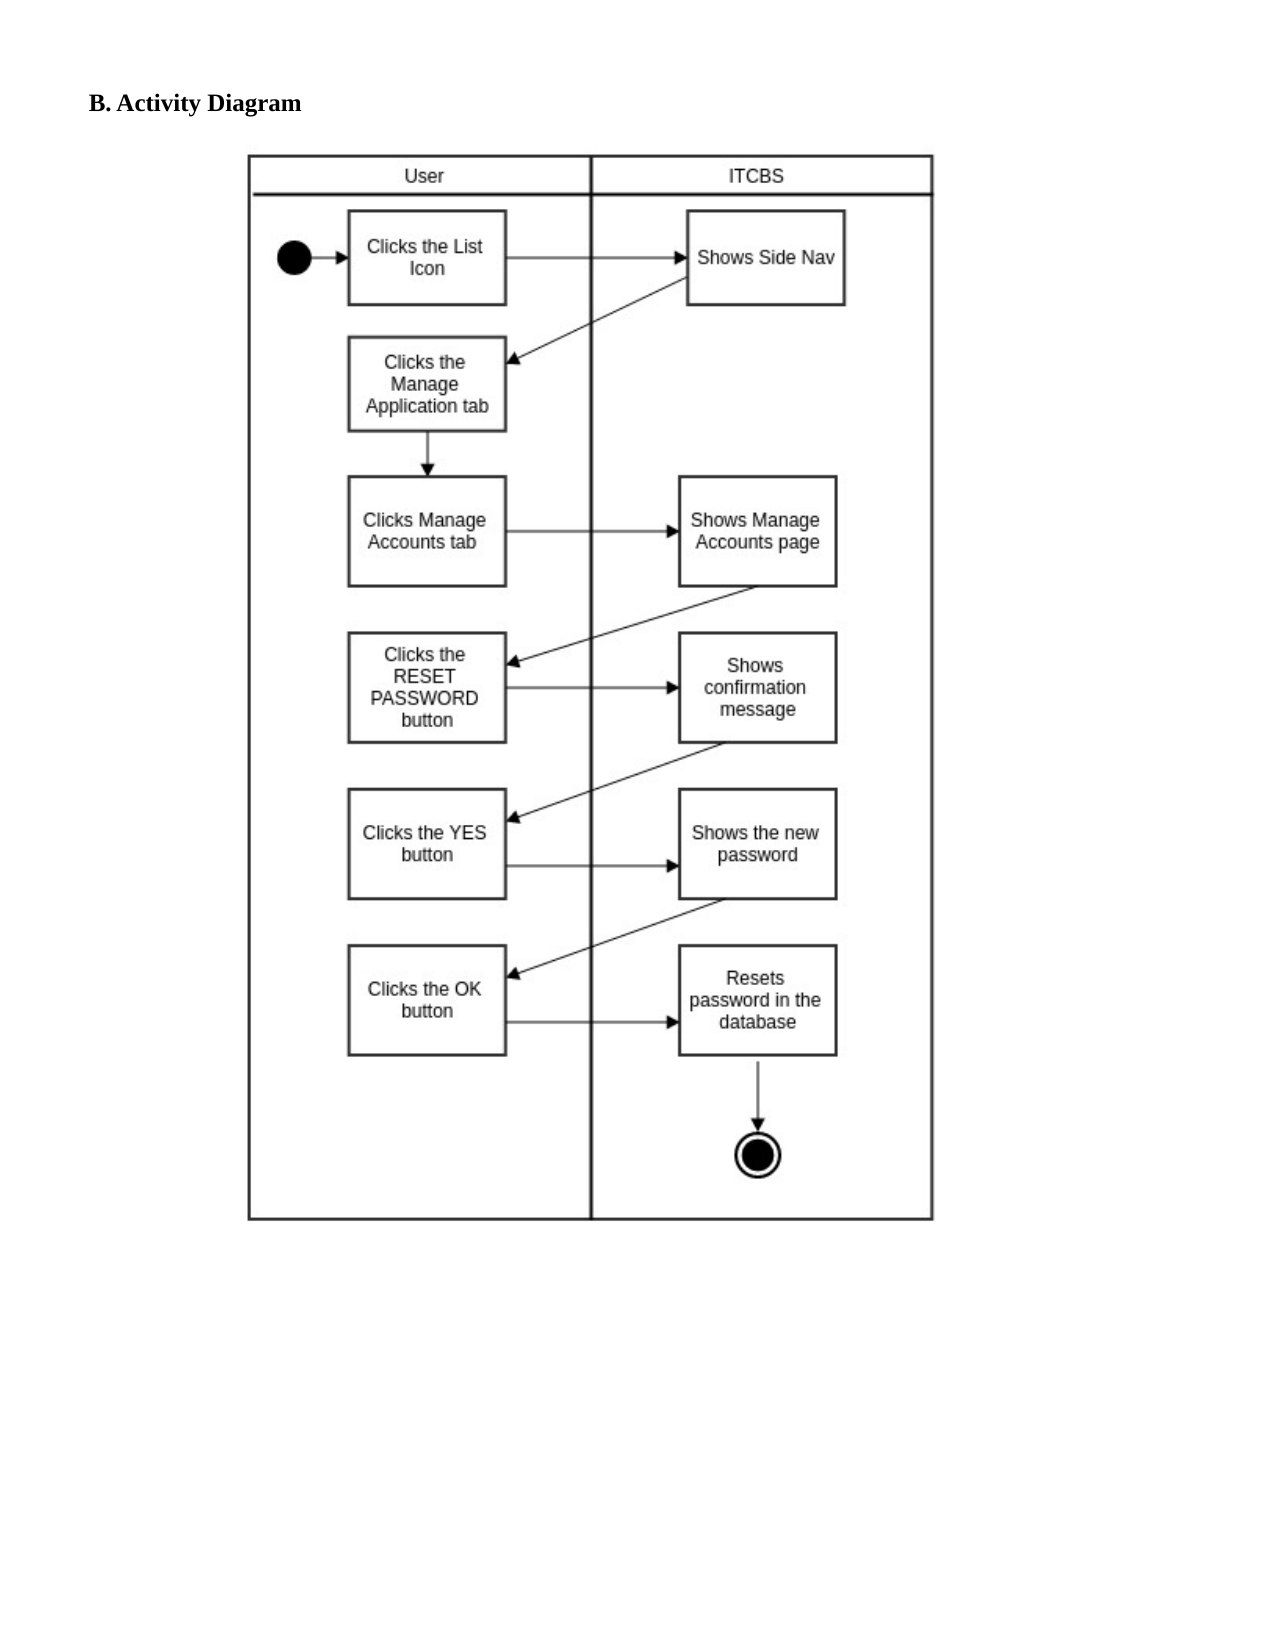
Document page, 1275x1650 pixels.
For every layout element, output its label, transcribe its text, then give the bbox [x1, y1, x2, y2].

text B. Activity Diagram [88, 88, 1186, 117]
picture [225, 142, 961, 1237]
